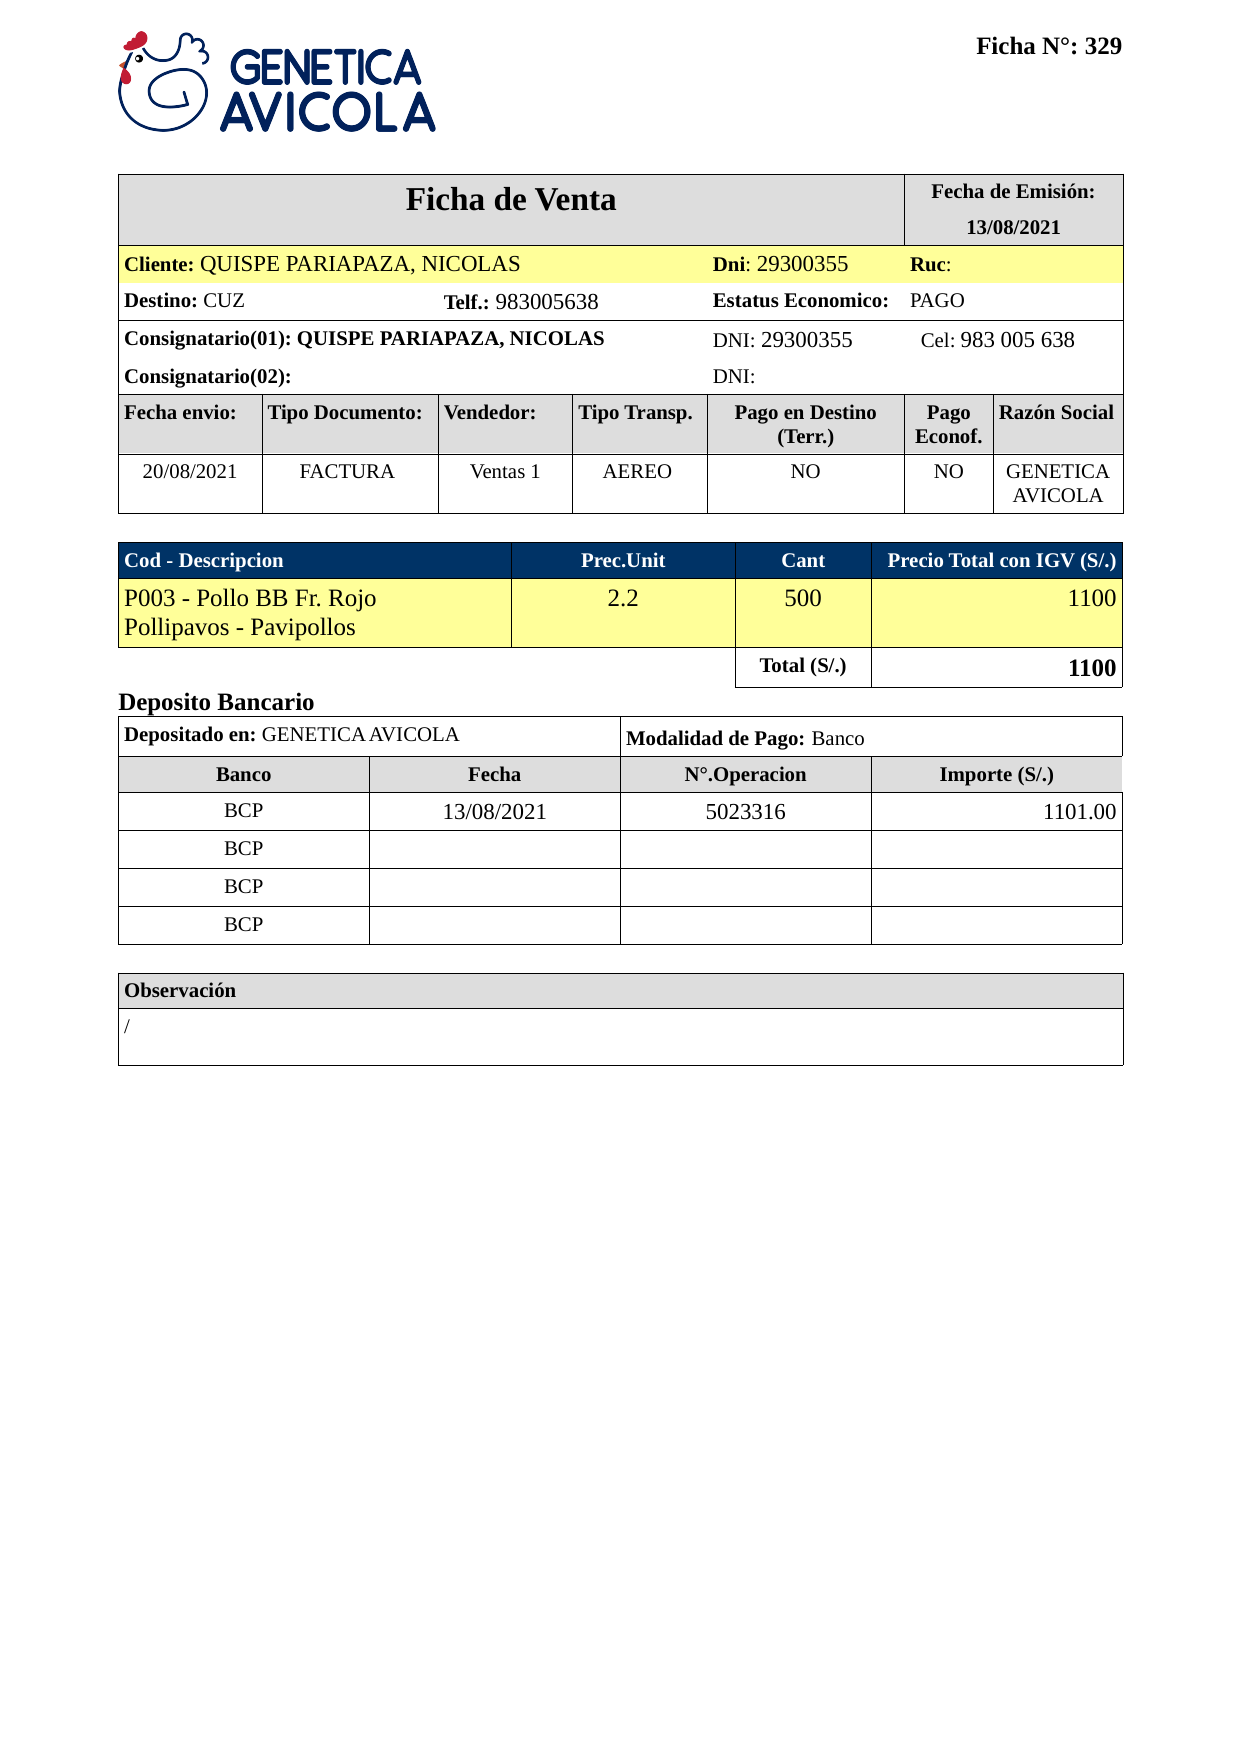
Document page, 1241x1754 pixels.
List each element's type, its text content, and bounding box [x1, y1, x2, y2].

table_cell 5023316 [621, 793, 871, 830]
table_cell [621, 907, 871, 943]
table_header Depositado en: GENETICA AVICOLA [119, 717, 620, 756]
table_cell [118, 648, 511, 687]
table_cell 13/08/2021 [905, 209, 1123, 245]
table_header Observación [119, 974, 1123, 1008]
table_cell Consignatario(02): [119, 358, 707, 394]
table_cell [621, 831, 871, 868]
table_cell 1101.00 [872, 793, 1122, 830]
table_cell [621, 869, 871, 906]
table_cell Pago en Destino (Terr.) [708, 395, 904, 453]
picture [118, 31, 436, 132]
table_cell 1100 [872, 579, 1122, 647]
table_cell Tipo Transp. [573, 395, 707, 453]
table_cell [872, 907, 1122, 943]
table_cell Consignatario(01): QUISPE PARIAPAZA, NICOLAS [119, 321, 707, 358]
table_cell 1100 [872, 648, 1122, 687]
table_cell Importe (S/.) [872, 757, 1122, 792]
table_cell Vendedor: [439, 395, 572, 453]
table_cell Cel: 983 005 638 [915, 321, 1123, 358]
table_header Ficha de Venta [119, 175, 904, 245]
table_cell [370, 831, 620, 868]
table_cell DNI: [707, 358, 1123, 394]
table_cell [511, 648, 735, 687]
table_header Modalidad de Pago: Banco [621, 717, 1122, 756]
table_cell 20/08/2021 [119, 455, 262, 513]
table_cell Fecha envio: [119, 395, 262, 453]
table_cell Telf.: 983005638 [438, 283, 707, 320]
table_cell Estatus Economico: [707, 283, 904, 320]
table_cell Pago Econof. [905, 395, 993, 453]
table_header Fecha de Emisión: [905, 175, 1123, 209]
table_cell / [119, 1009, 1123, 1065]
table_cell DNI: 29300355 [707, 321, 915, 358]
table_cell P003 - Pollo BB Fr. Rojo Pollipavos - Pavipollos [119, 579, 511, 647]
table_cell NO [708, 455, 904, 513]
table_cell 2.2 [512, 579, 735, 647]
table_cell Dni: 29300355 [707, 246, 904, 283]
table_cell Ventas 1 [439, 455, 572, 513]
table_header Precio Total con IGV (S/.) [872, 543, 1122, 578]
table_cell FACTURA [263, 455, 438, 513]
table_cell Ruc: [904, 246, 1123, 283]
text Deposito Bancario [118, 687, 1122, 716]
table_cell Razón Social [994, 395, 1123, 453]
table_cell 500 [736, 579, 871, 647]
table_cell Banco [119, 757, 369, 792]
table_cell Cliente: QUISPE PARIAPAZA, NICOLAS [119, 246, 707, 283]
table_cell NO [905, 455, 993, 513]
table_cell GENETICA AVICOLA [994, 455, 1123, 513]
table_header Cant [736, 543, 871, 578]
table_cell Total (S/.) [736, 648, 871, 687]
table_cell [370, 869, 620, 906]
table_cell Fecha [370, 757, 620, 792]
table_cell BCP [119, 793, 369, 830]
table_cell AEREO [573, 455, 707, 513]
table_cell Destino: CUZ [119, 283, 438, 320]
table_cell PAGO [904, 283, 1123, 320]
table_cell BCP [119, 869, 369, 906]
table_header Cod - Descripcion [119, 543, 511, 578]
table_cell [370, 907, 620, 943]
table_cell [872, 831, 1122, 868]
table_cell BCP [119, 831, 369, 868]
table_cell 13/08/2021 [370, 793, 620, 830]
table_cell N°.Operacion [621, 757, 871, 792]
table_cell Tipo Documento: [263, 395, 438, 453]
table_header Prec.Unit [512, 543, 735, 578]
table_cell BCP [119, 907, 369, 943]
table_cell [872, 869, 1122, 906]
